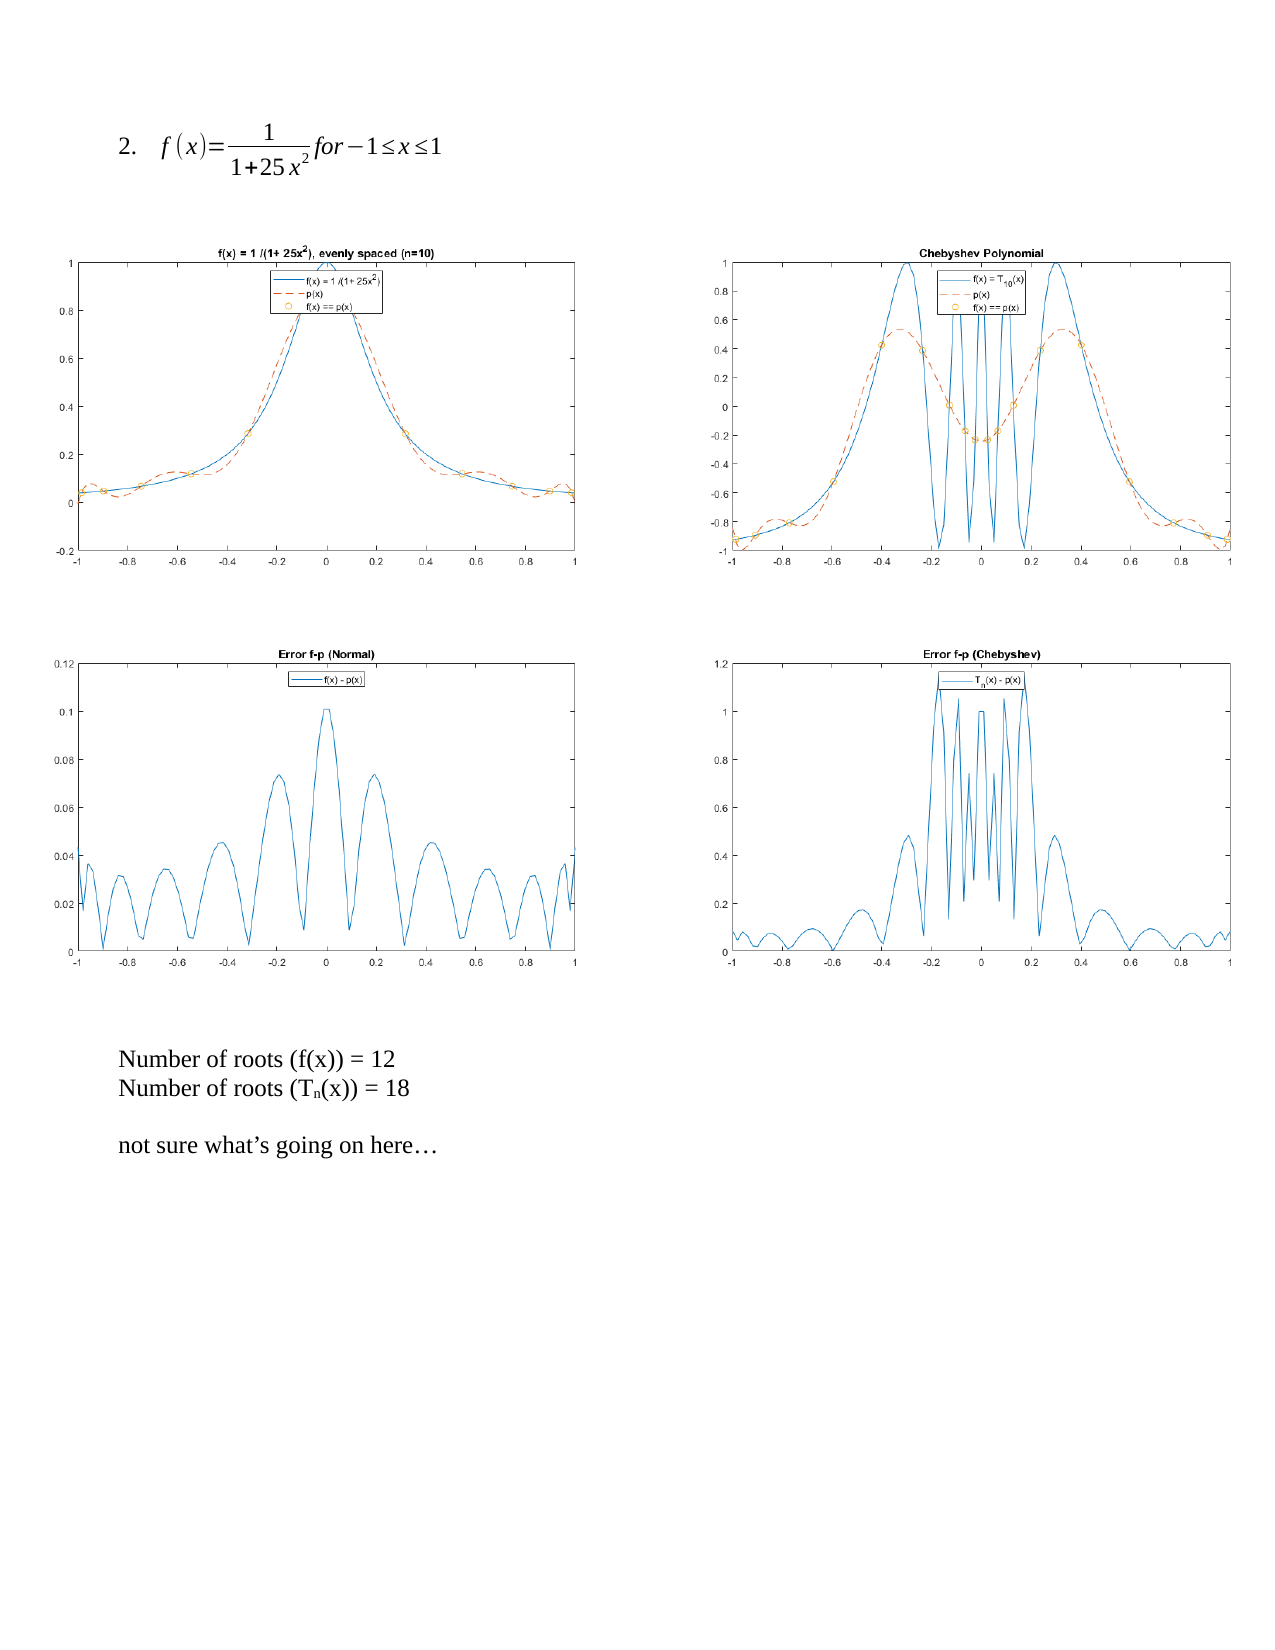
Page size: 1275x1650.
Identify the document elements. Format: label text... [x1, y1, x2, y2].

text Number of roots (Tn(x)) = 18 [118, 1073, 1157, 1102]
text not sure what’s going on here… [118, 1130, 1157, 1159]
picture [40, 226, 1250, 987]
text Number of roots (f(x)) = 12 [118, 1044, 1157, 1073]
text 2. [118, 118, 1157, 181]
